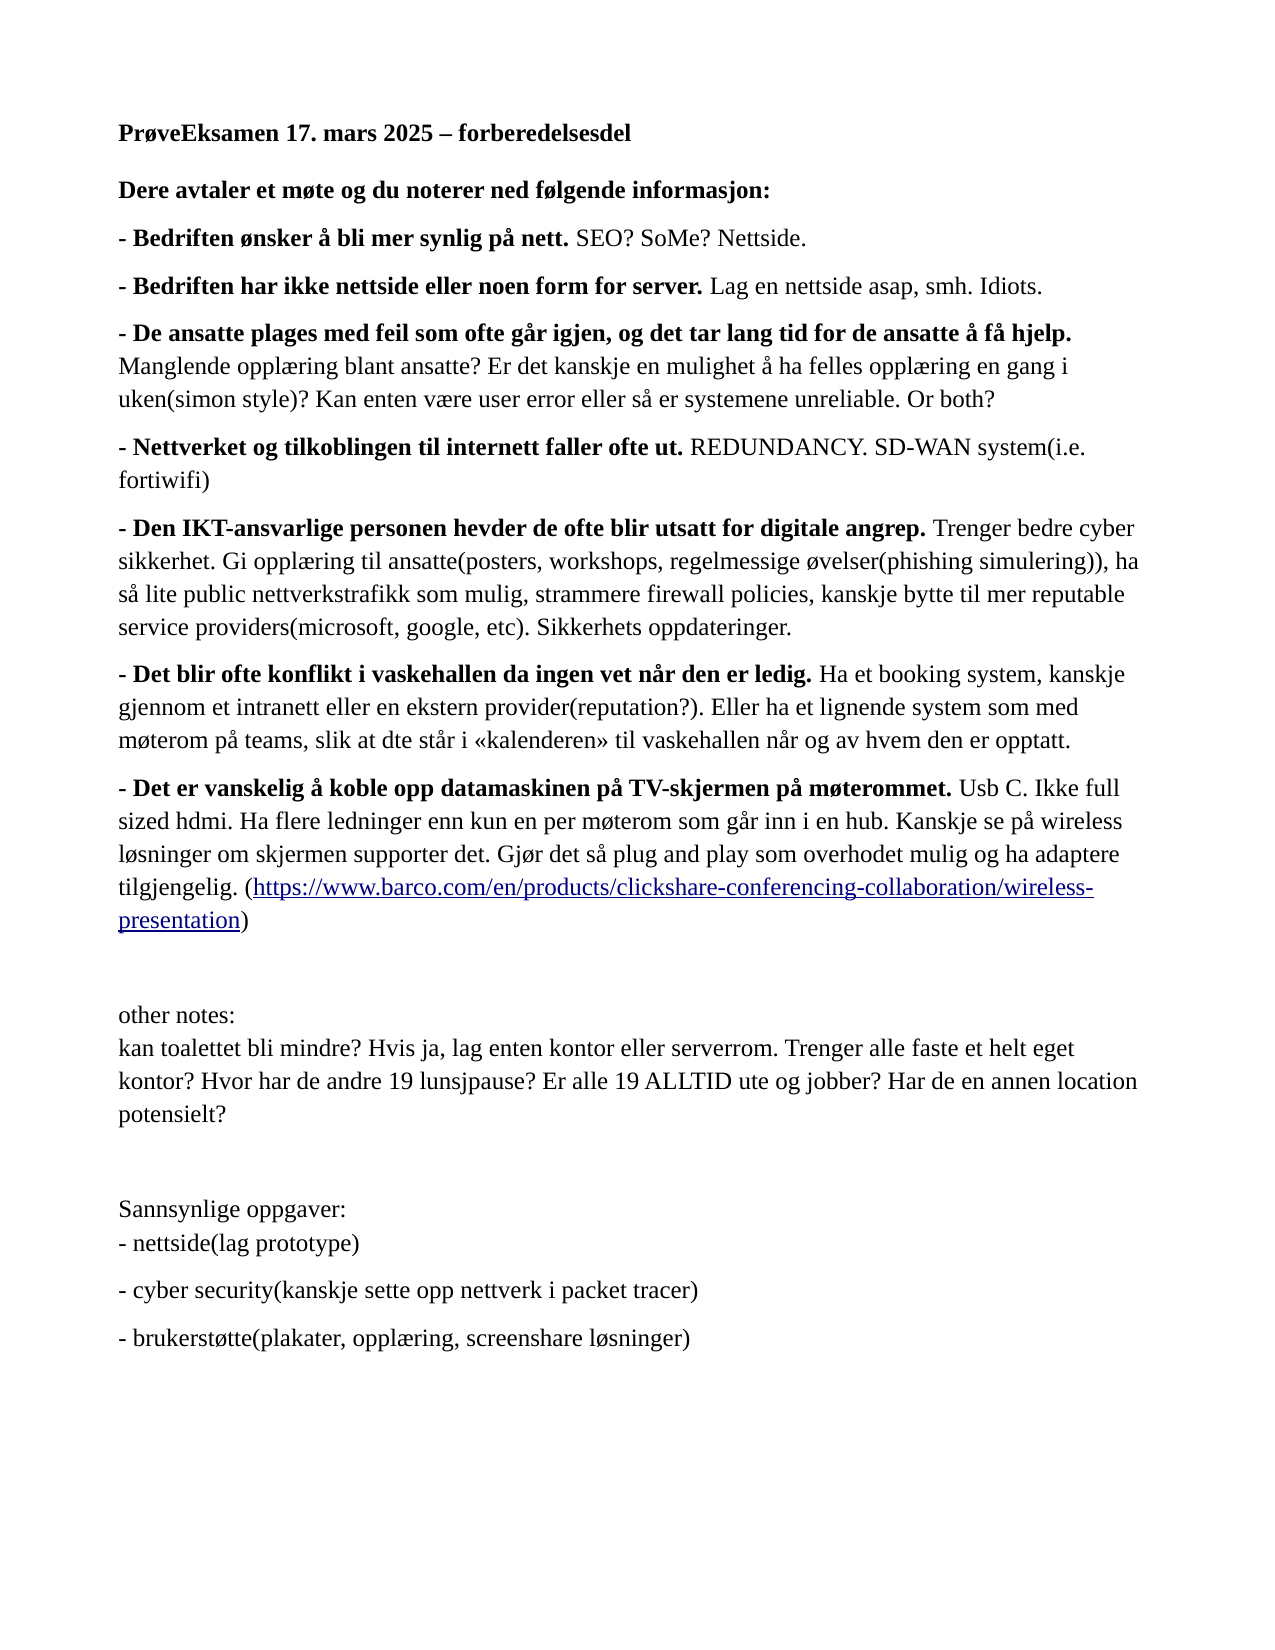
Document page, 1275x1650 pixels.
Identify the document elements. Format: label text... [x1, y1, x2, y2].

text - Den IKT-ansvarlige personen hevder de ofte blir utsatt for digitale angrep. Trenger bedre cyber sikkerhet. Gi opplæring til ansatte(posters, workshops, regelmessige øvelser(phishing simulering)), ha så lite public nettverkstrafikk som mulig, strammere firewall policies, kanskje bytte til mer reputable service providers(microsoft, google, etc). Sikkerhets oppdateringer. [118, 513, 1157, 641]
text - Bedriften har ikke nettside eller noen form for server. Lag en nettside asap, smh. Idiots. [118, 271, 1157, 299]
text - De ansatte plages med feil som ofte går igjen, og det tar lang tid for de ansatte å få hjelp. Manglende opplæring blant ansatte? Er det kanskje en mulighet å ha felles opplæring en gang i uken(simon style)? Kan enten være user error eller så er systemene unreliable. Or both? [118, 318, 1157, 413]
text Dere avtaler et møte og du noterer ned følgende informasjon: [118, 176, 1157, 204]
text - Det blir ofte konflikt i vaskehallen da ingen vet når den er ledig. Ha et booking system, kanskje gjennom et intranett eller en ekstern provider(reputation?). Eller ha et lignende system som med møterom på teams, slik at dte står i «kalenderen» til vaskehallen når og av hvem den er opptatt. [118, 659, 1157, 754]
text other notes: kan toalettet bli mindre? Hvis ja, lag enten kontor eller serverrom. Trenger alle faste et helt eget kontor? Hvor har de andre 19 lunsjpause? Er alle 19 ALLTID ute og jobber? Har de en annen location potensielt? [118, 1000, 1157, 1128]
text - Det er vanskelig å koble opp datamaskinen på TV-skjermen på møterommet. Usb C. Ikke full sized hdmi. Ha flere ledninger enn kun en per møterom som går inn i en hub. Kanskje se på wireless løsninger om skjermen supporter det. Gjør det så plug and play som overhodet mulig og ha adaptere tilgjengelig. (https://www.barco.com/en/products/clickshare-conferencing-collaboration/wireless-presentation) [118, 773, 1157, 934]
text - Nettverket og tilkoblingen til internett faller ofte ut. REDUNDANCY. SD-WAN system(i.e. fortiwifi) [118, 432, 1157, 494]
text - brukerstøtte(plakater, opplæring, screenshare løsninger) [118, 1323, 1157, 1352]
text Sannsynlige oppgaver: - nettside(lag prototype) [118, 1194, 1157, 1256]
text PrøveEksamen 17. mars 2025 – forberedelsesdel [118, 118, 1157, 147]
text - cyber security(kanskje sette opp nettverk i packet tracer) [118, 1275, 1157, 1304]
text - Bedriften ønsker å bli mer synlig på nett. SEO? SoMe? Nettside. [118, 223, 1157, 252]
